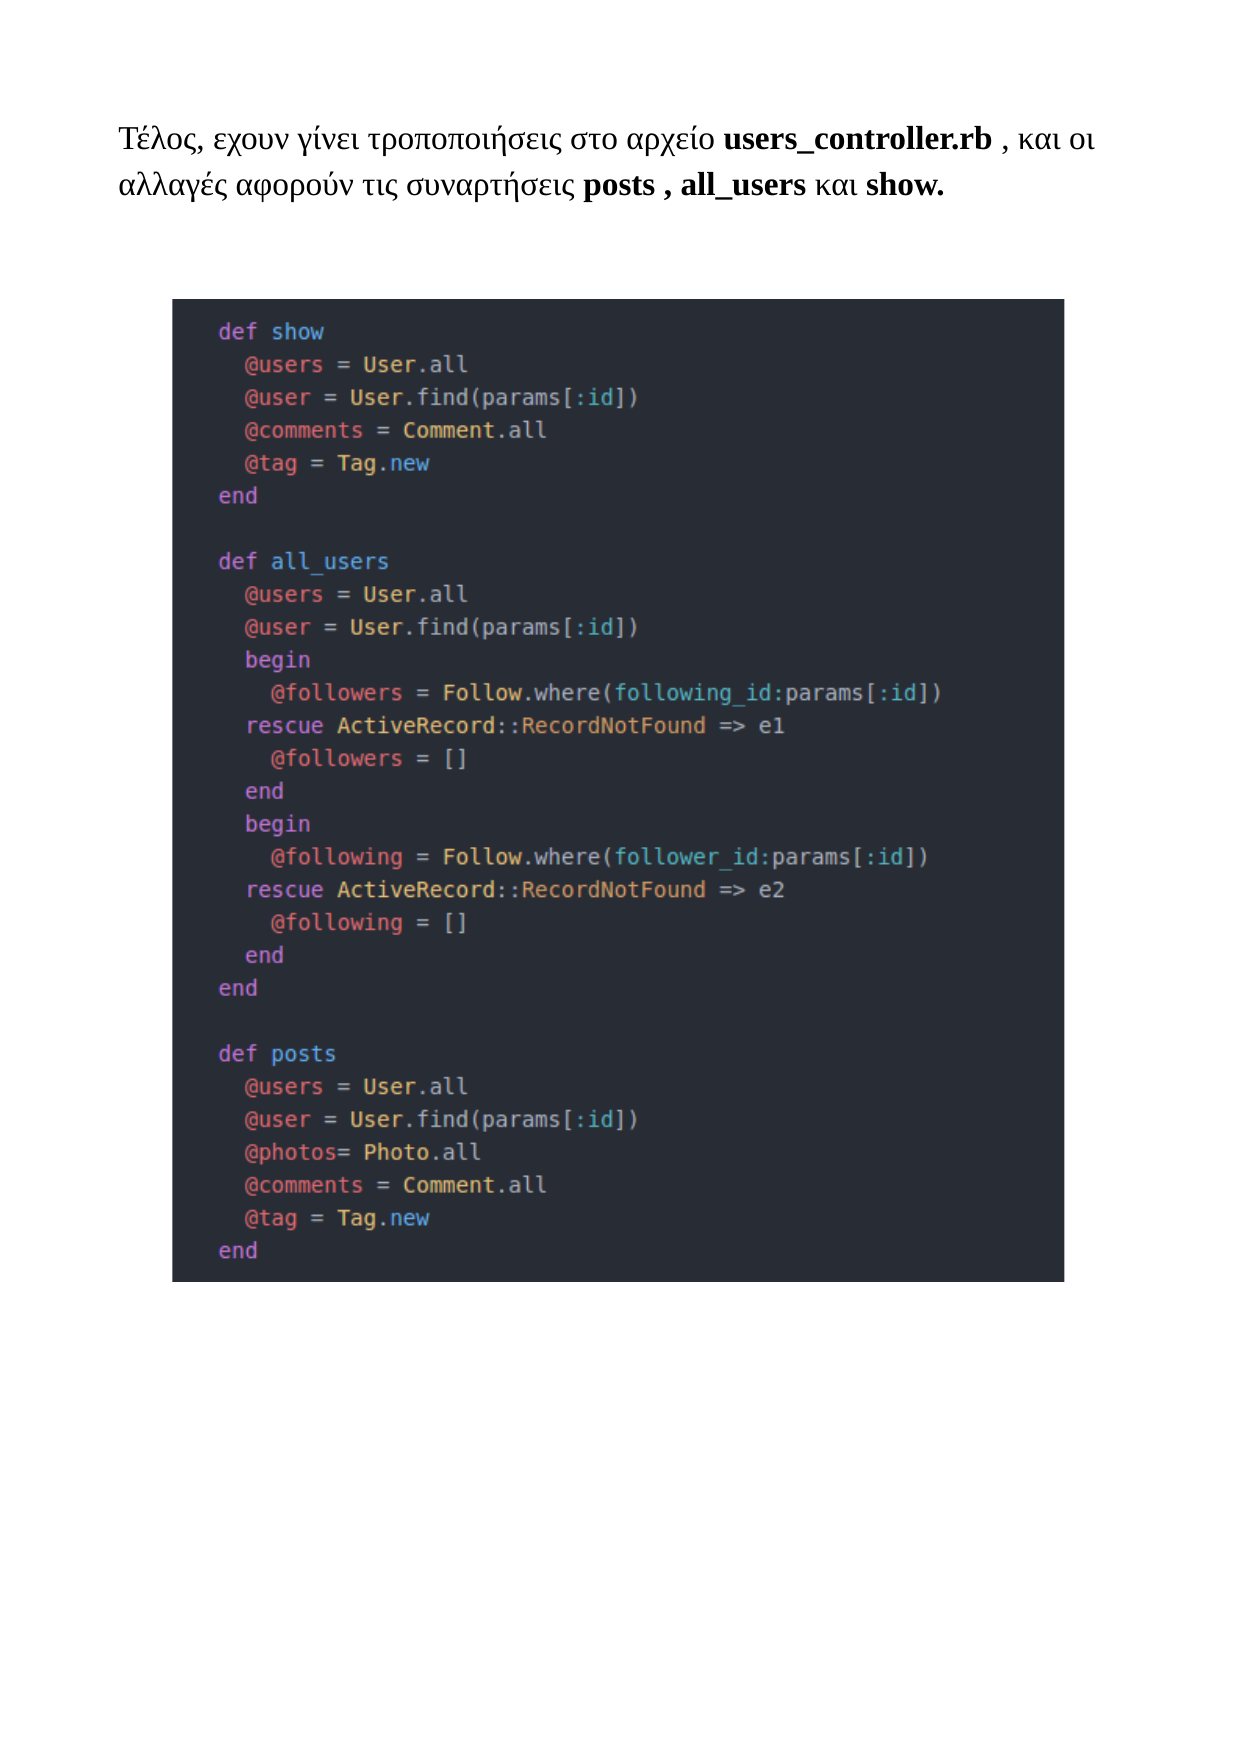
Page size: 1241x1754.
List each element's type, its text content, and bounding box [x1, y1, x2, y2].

text Τέλος, εχουν γίνει τροποποιήσεις στο αρχείο users_controller.rb , και οι αλλαγές αφορούν τις συναρτήσεις posts , all_users και show. [118, 118, 1122, 202]
picture [172, 299, 1065, 1282]
